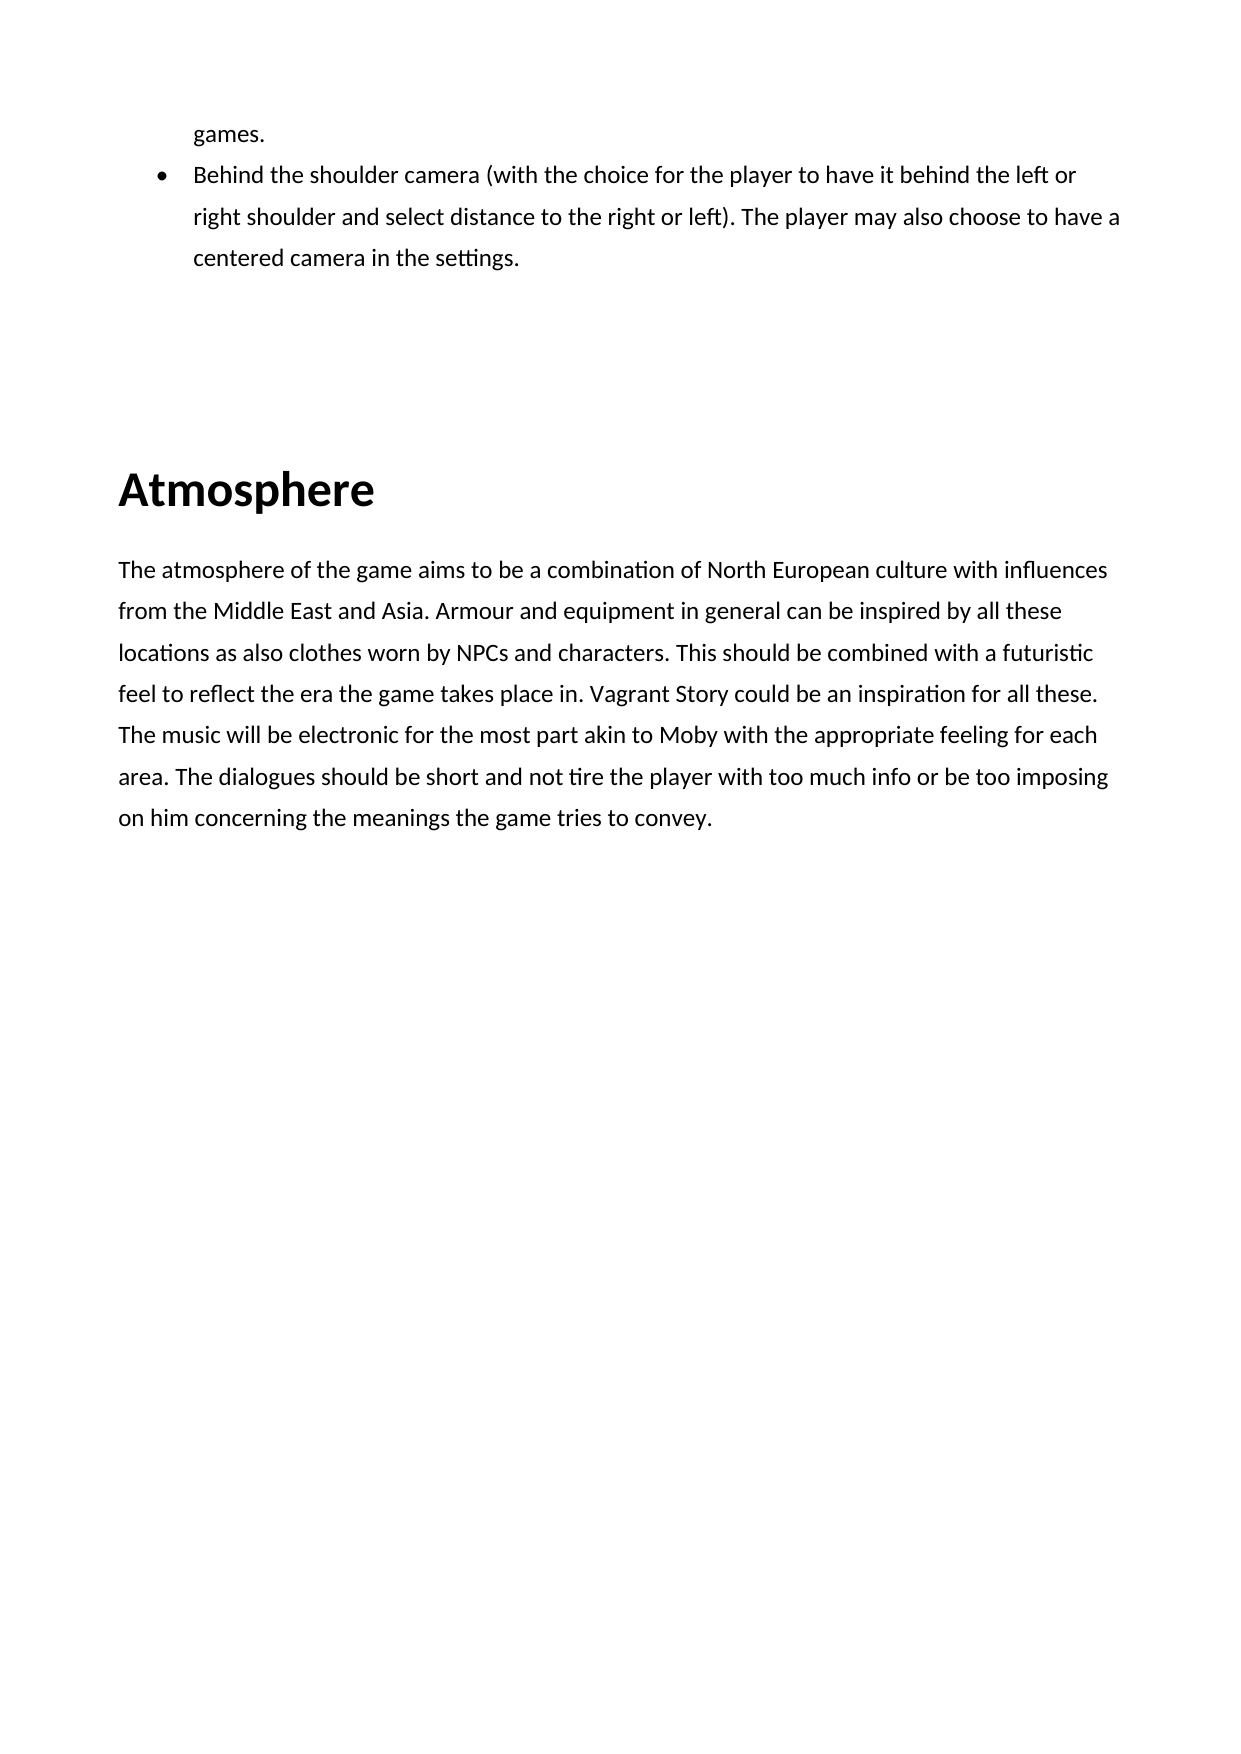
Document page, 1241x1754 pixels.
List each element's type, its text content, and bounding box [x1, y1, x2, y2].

text The atmosphere of the game aims to be a combination of North European culture with influences from the Middle East and Asia. Armour and equipment in general can be inspired by all these locations as also clothes worn by NPCs and characters. This should be combined with a futuristic feel to reflect the era the game takes place in. Vagrant Story could be an inspiration for all these. The music will be electronic for the most part akin to Moby with the appropriate feeling for each area. The dialogues should be short and not tire the player with too much info or be too imposing on him concerning the meanings the game tries to convey. [118, 554, 1122, 833]
list games. [156, 118, 1122, 149]
list Behind the shoulder camera (with the choice for the player to have it behind the left or right shoulder and select distance to the right or left). The player may also choose to have a centered camera in the settings. [156, 159, 1122, 273]
subtitle Atmosphere [118, 458, 1122, 519]
